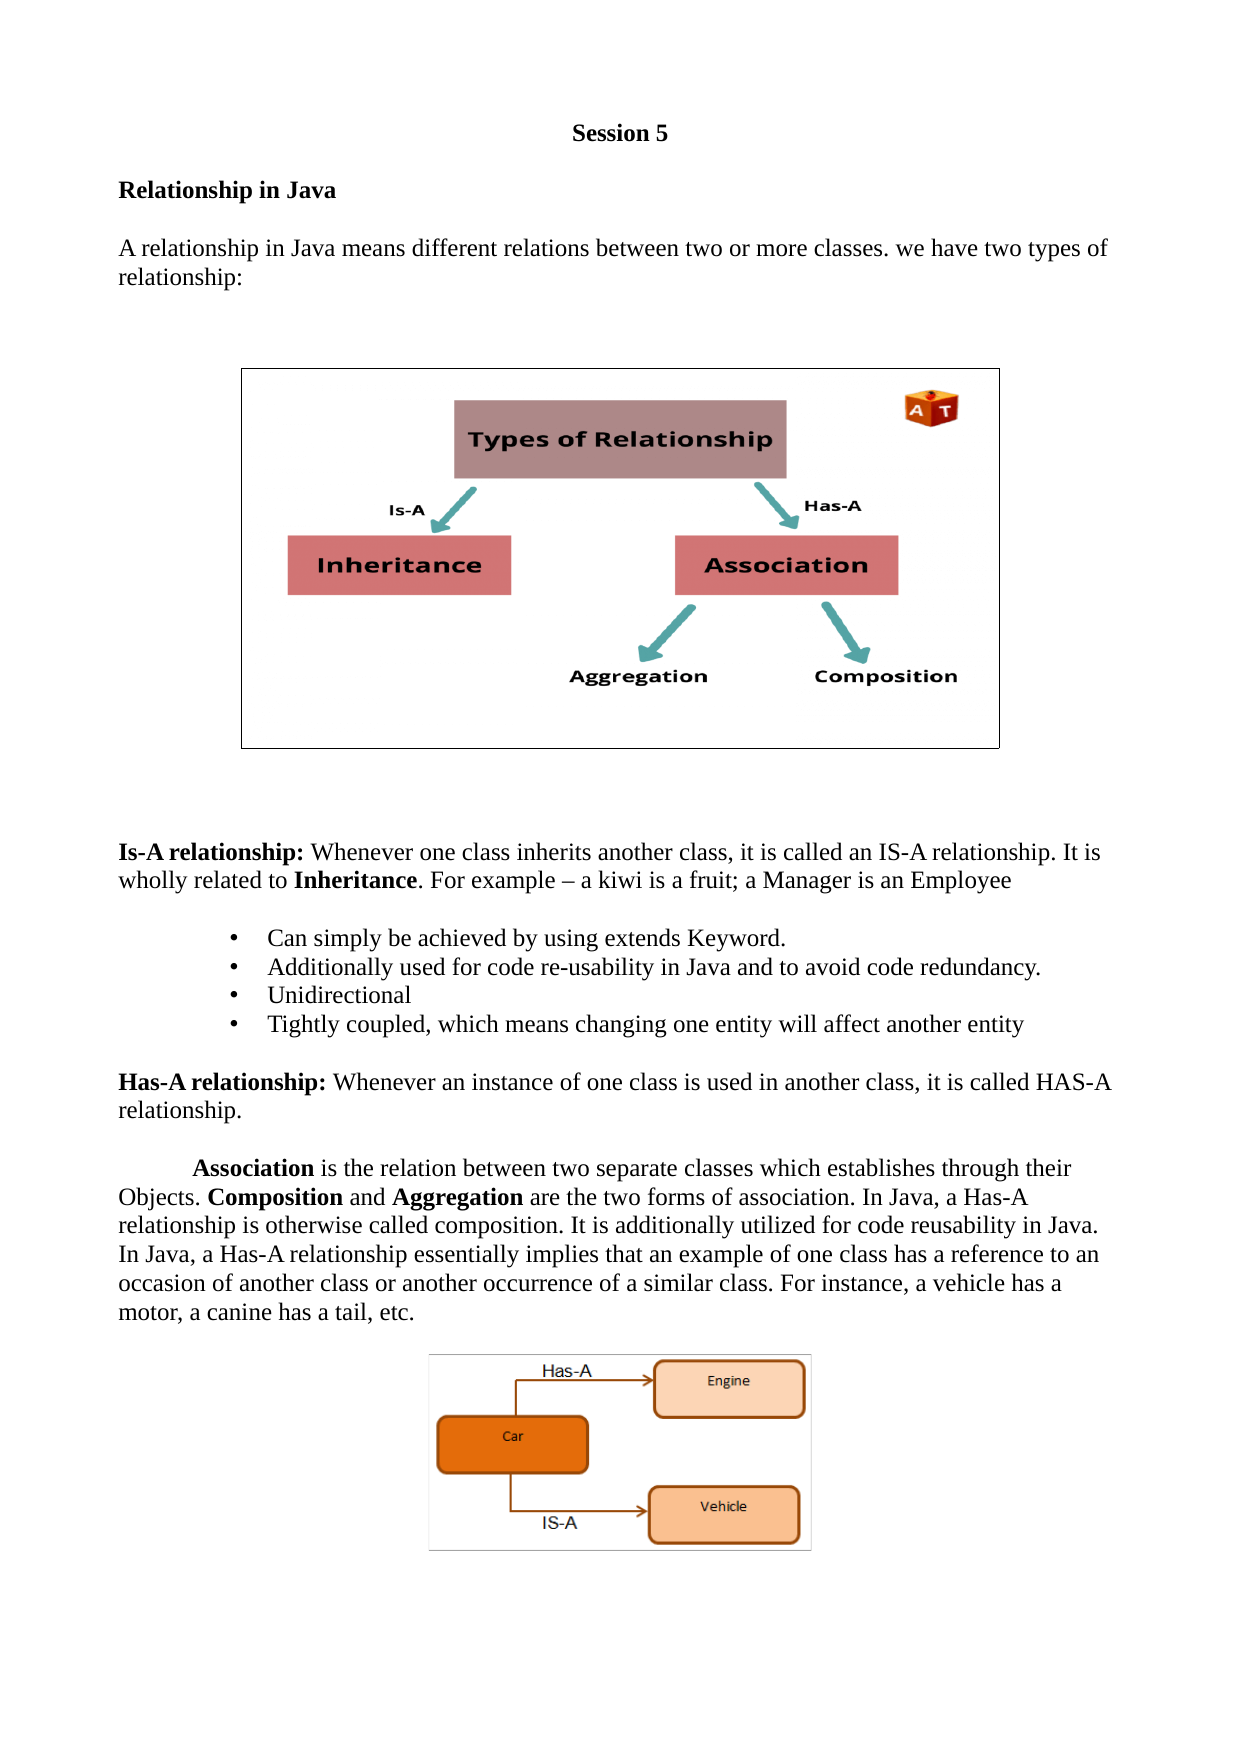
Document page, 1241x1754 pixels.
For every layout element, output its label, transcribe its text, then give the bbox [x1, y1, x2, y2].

text Relationship in Java [118, 176, 1122, 204]
list Tightly coupled, which means changing one entity will affect another entity [229, 1009, 1122, 1038]
picture [428, 1354, 812, 1551]
text Session 5 [118, 118, 1122, 147]
picture [243, 371, 997, 745]
text Association is the relation between two separate classes which establishes through their Objects. Composition and Aggregation are the two forms of association. In Java, a Has-A relationship is otherwise called composition. It is additionally utilized for code reusability in Java. In Java, a Has-A relationship essentially implies that an example of one class has a reference to an occasion of another class or another occurrence of a similar class. For instance, a vehicle has a motor, a canine has a tail, etc. [118, 1153, 1122, 1326]
list Unidirectional [229, 981, 1122, 1009]
text Is-A relationship: Whenever one class inherits another class, it is called an IS-A relationship. It is wholly related to Inheritance. For example – a kiwi is a fruit; a Manager is an Employee [118, 837, 1122, 894]
list Can simply be achieved by using extends Keyword. [229, 923, 1122, 952]
text A relationship in Java means different relations between two or more classes. we have two types of relationship: [118, 233, 1122, 291]
text Has-A relationship: Whenever an instance of one class is used in another class, it is called HAS-A relationship. [118, 1067, 1122, 1124]
list Additionally used for code re-usability in Java and to avoid code redundancy. [229, 952, 1122, 981]
